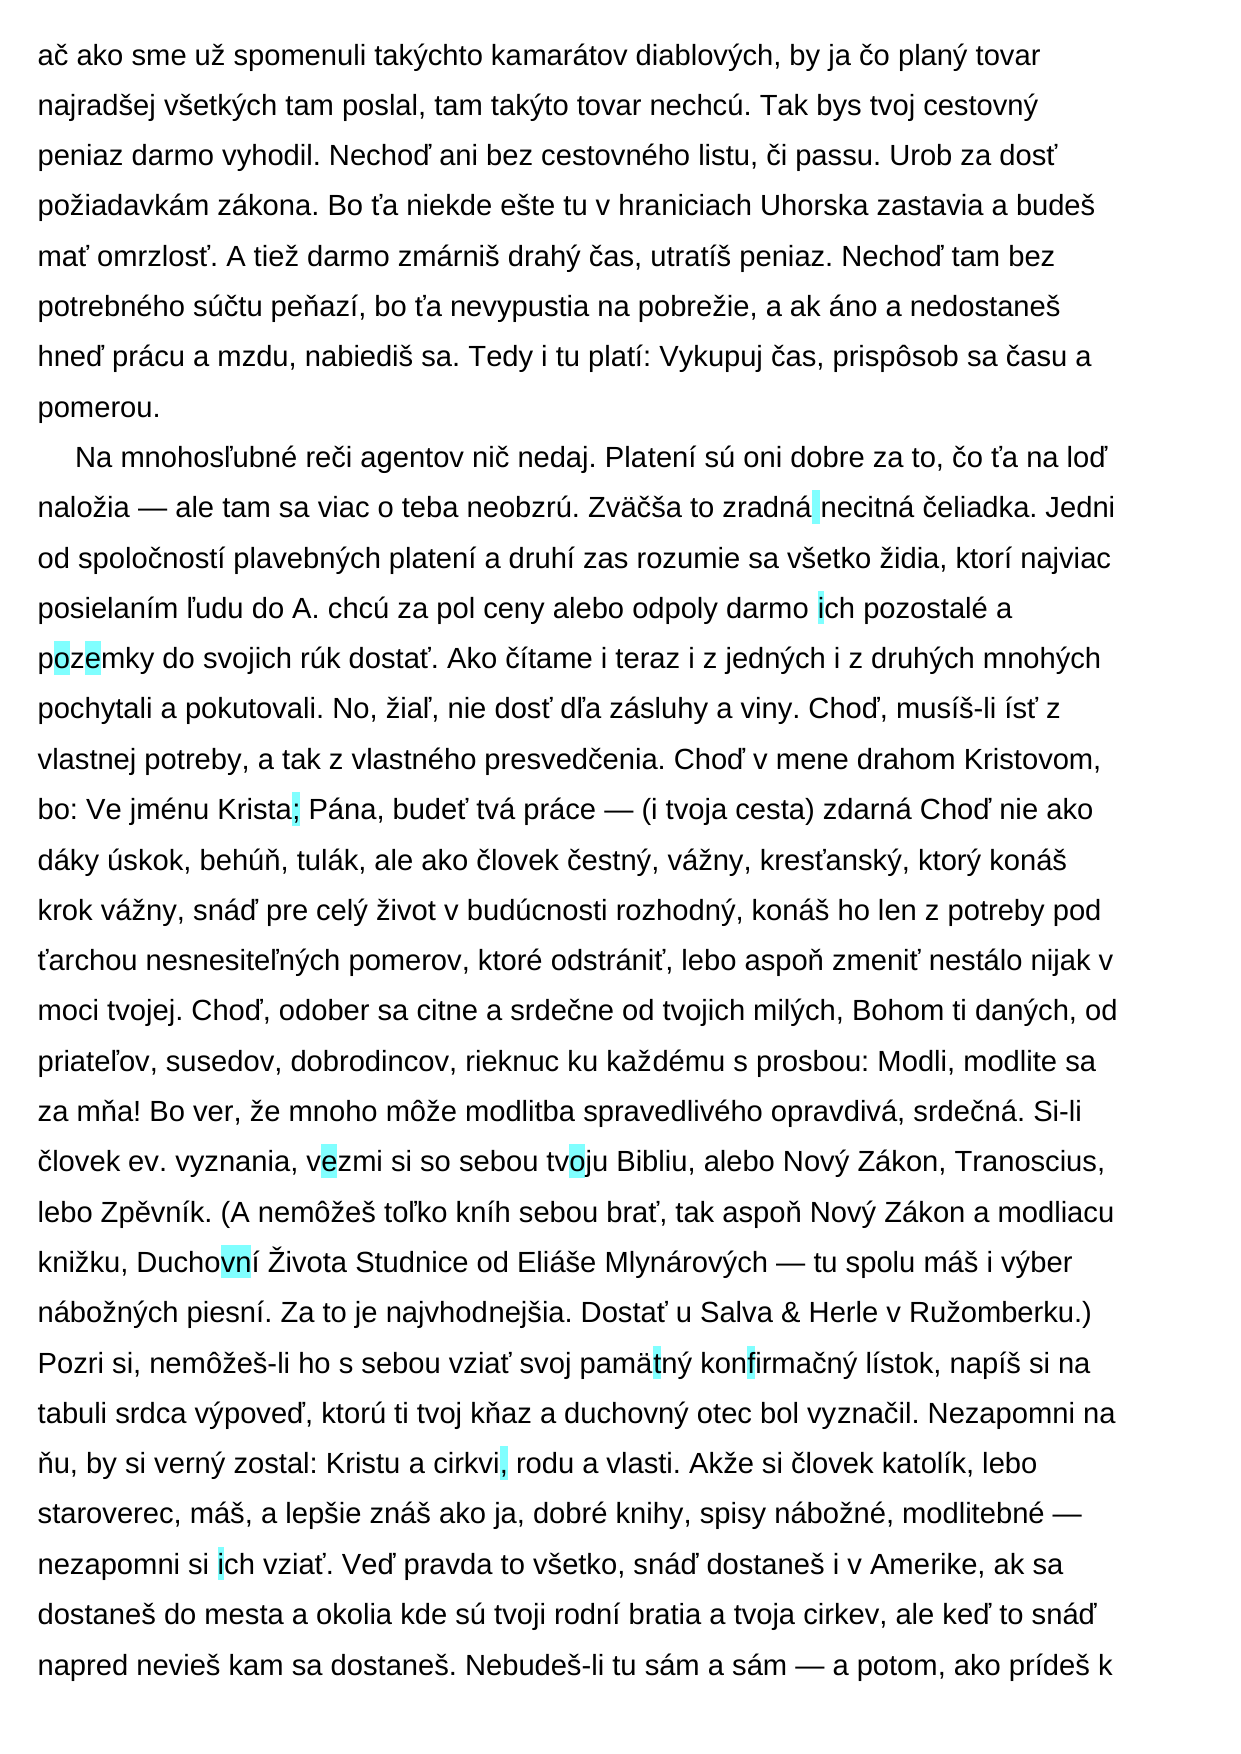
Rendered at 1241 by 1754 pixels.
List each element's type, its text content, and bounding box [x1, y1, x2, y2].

text Na mnohosľubné reči agentov nič nedaj. Pla­tení sú oni dobre za to, čo ťa na loď naložia — ale tam sa viac o teba neobzrú. Zväčša to zradná necitná čeliadka. Jedni od spoločností plavebných platení a druhí zas rozumie sa všetko židia, ktorí najviac posielaním ľudu do A. chcú za pol ceny alebo odpoly darmo ich pozostalé a pozemky do svojich rúk dostať. Ako čítame i teraz i z jedných i z druhých mnohých pochytali a pokutovali. No, žiaľ, nie dosť dľa zásluhy a viny. Choď, musíš-li ísť z vlastnej potreby, a tak z vlastného presvedčenia. Choď v mene drahom Kristovom, bo: Ve jménu Krista; Pána, budeť tvá práce — (i tvoja cesta) zdarná Choď nie ako dáky úskok, behúň, tulák, ale ako človek čestný, vážny, kresťanský, ktorý konáš krok vážny, snáď pre celý život v budúcnosti rozhodný, konáš ho len z potreby pod ťarchou nesnesiteľných pomerov, ktoré odstrániť, lebo aspoň zmeniť nestálo nijak v moci tvojej. Choď, odober sa citne a srdečne od tvojich milých, Bohom ti daných, od priateľov, susedov, dobrodincov, rieknuc ku kaž­dému s prosbou: Modli, modlite sa za mňa! Bo ver, že mnoho môže modlitba spravedlivého opravdivá, srdečná. Si-li človek ev. vyznania, vezmi si so sebou tvoju Bibliu, alebo Nový Zákon, Tranoscius, lebo Zpěvník. (A nemôžeš toľko kníh sebou brať, tak aspoň Nový Zákon a modliacu knižku, Duchovní Života Studnice od Eliáše Mlynárových — tu spolu máš i výber nábožných piesní. Za to je najvhod­nejšia. Dostať u Salva & Herle v Ružomberku.) Pozri si, nemôžeš-li ho s sebou vziať svoj pamätný konfirmačný lístok, napíš si na tabuli srdca vý­poveď, ktorú ti tvoj kňaz a duchovný otec bol vy­značil. Nezapomni na ňu, by si verný zostal: Kristu a cirkvi, rodu a vlasti. Akže si človek katolík, lebo staroverec, máš, a lepšie znáš ako ja, dobré knihy, spisy nábožné, modlitebné — nezapomni si ich vziať. Veď pravda to všetko, snáď dostaneš i v Ame­rike, ak sa dostaneš do mesta a okolia kde sú tvoji rodní bratia a tvoja cirkev, ale keď to snáď napred nevieš kam sa dostaneš. Nebudeš-li tu sám a sám — a potom, ako prídeš k [37, 440, 1130, 1681]
text ač ako sme už spomenuli takýchto ka­marátov diablových, by ja čo planý tovar najradšej všetkých tam poslal, tam takýto tovar nechcú. Tak bys tvoj cestovný peniaz darmo vyhodil. Nechoď ani bez cestovného listu, či passu. Urob za dosť požiadavkám zákona. Bo ťa niekde ešte tu v hra­niciach Uhorska zastavia a budeš mať omrzlosť. A tiež darmo zmárniš drahý čas, utratíš peniaz. Nechoď tam bez potrebného súčtu peňazí, bo ťa nevypustia na pobrežie, a ak áno a nedostaneš hneď prácu a mzdu, nabiediš sa. Tedy i tu platí: Vykupuj čas, prispôsob sa času a pomerou. [37, 37, 1130, 423]
